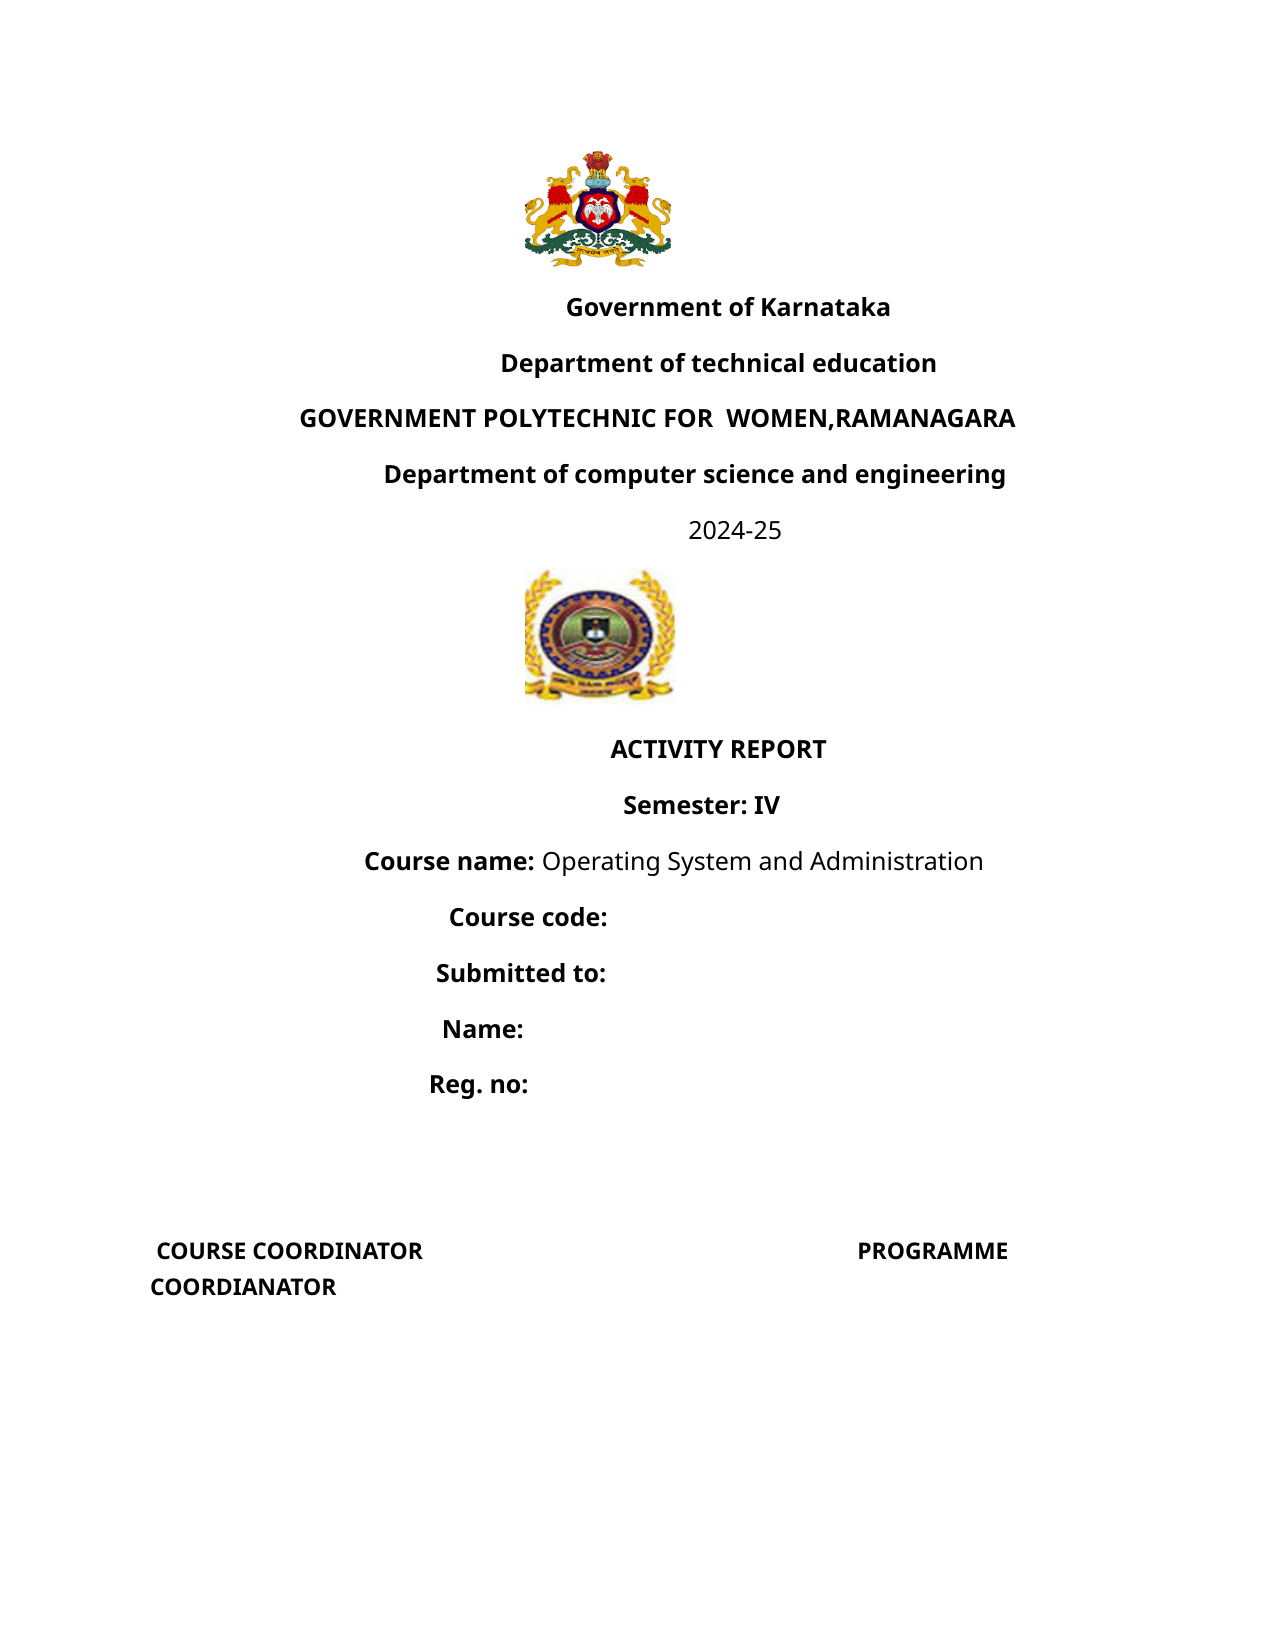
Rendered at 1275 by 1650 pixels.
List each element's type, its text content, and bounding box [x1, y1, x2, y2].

text Department of technical education [150, 345, 1125, 379]
text COURSE COORDINATOR PROGRAMME COORDIANATOR [150, 1234, 1125, 1302]
text Name: [150, 1011, 1125, 1045]
text Semester: IV [150, 788, 1125, 822]
text ACTIVITY REPORT [150, 732, 1125, 766]
text 2024-25 [150, 513, 1125, 547]
text GOVERNMENT POLYTECHNIC FOR WOMEN,RAMANAGARA [150, 401, 1125, 435]
text Submitted to: [150, 955, 1125, 989]
text Reg. no: [150, 1067, 1125, 1101]
text Department of computer science and engineering [150, 457, 1125, 491]
text Course code: [150, 899, 1125, 934]
text Course name: Operating System and Administration [150, 844, 1125, 878]
text Government of Karnataka [150, 289, 1125, 323]
